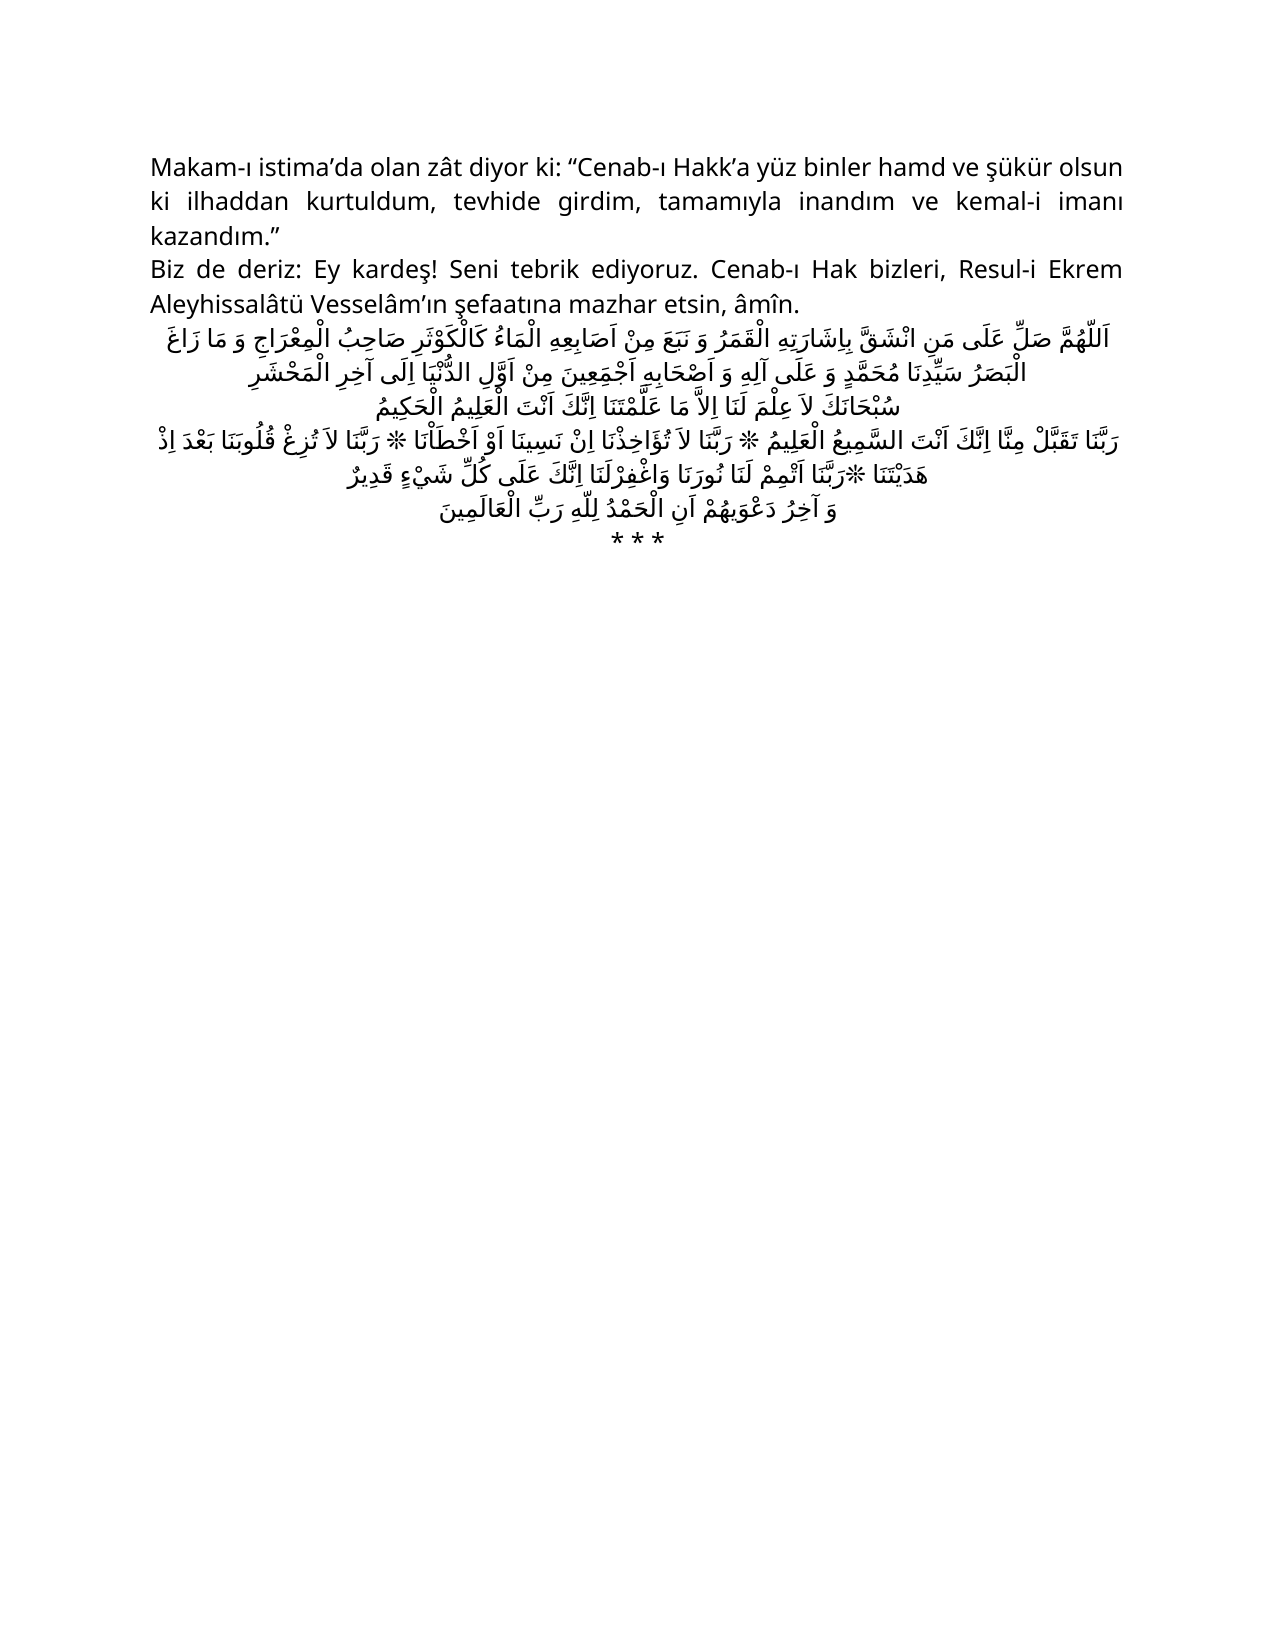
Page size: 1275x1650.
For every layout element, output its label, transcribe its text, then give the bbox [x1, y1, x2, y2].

text سُبْحَانَكَ لاَ عِلْمَ لَنَا اِلاَّ مَا عَلَّمْتَنَا اِنَّكَ اَنْتَ الْعَلِيمُ الْحَكِيمُ [150, 388, 1125, 422]
text اَللّهُمَّ صَلِّ عَلَى مَنِ انْشَقَّ بِاِشَارَتِهِ الْقَمَرُ وَ نَبَعَ مِنْ اَصَابِعِهِ الْمَاءُ كَالْكَوْثَرِ صَاحِبُ الْمِعْرَاجِ وَ مَا زَاغَ الْبَصَرُ سَيِّدِنَا مُحَمَّدٍ وَ عَلَى آلِهِ وَ اَصْحَابِهِ اَجْمَِعِينَ مِنْ اَوَّلِ الدُّنْيَا اِلَى آخِرِ الْمَحْشَرِ [150, 320, 1125, 388]
text * * * [150, 525, 1125, 559]
text رَبَّنَا تَقَبَّلْ مِنَّا اِنَّكَ اَنْتَ السَّمِيعُ الْعَلِيمُ ❊ رَبَّنَا لاَ تُؤَاخِذْنَا اِنْ نَسِينَا اَوْ اَخْطَاْنَا ❊ رَبَّنَا لاَ تُزِغْ قُلُوبَنَا بَعْدَ اِذْ هَدَيْتَنَا ❊رَبَّنَا اَتْمِمْ لَنَا نُورَنَا وَاغْفِرْلَنَا اِنَّكَ عَلَى كُلِّ شَيْءٍ قَدِيرٌ [150, 422, 1125, 491]
text وَ آخِرُ دَعْوَيهُمْ اَنِ الْحَمْدُ لِلّهِ رَبِّ الْعَالَمِينَ [150, 491, 1125, 525]
text Makam-ı istima’da olan zât diyor ki: “Cenab-ı Hakk’a yüz binler hamd ve şükür olsun ki ilhaddan kurtuldum, tevhide girdim, tamamıyla inandım ve kemal-i imanı kazandım.” [150, 150, 1125, 252]
text Biz de deriz: Ey kardeş! Seni tebrik ediyoruz. Cenab-ı Hak bizleri, Resul-i Ekrem Aleyhissalâtü Vesselâm’ın şefaatına mazhar etsin, âmîn. [150, 252, 1125, 320]
